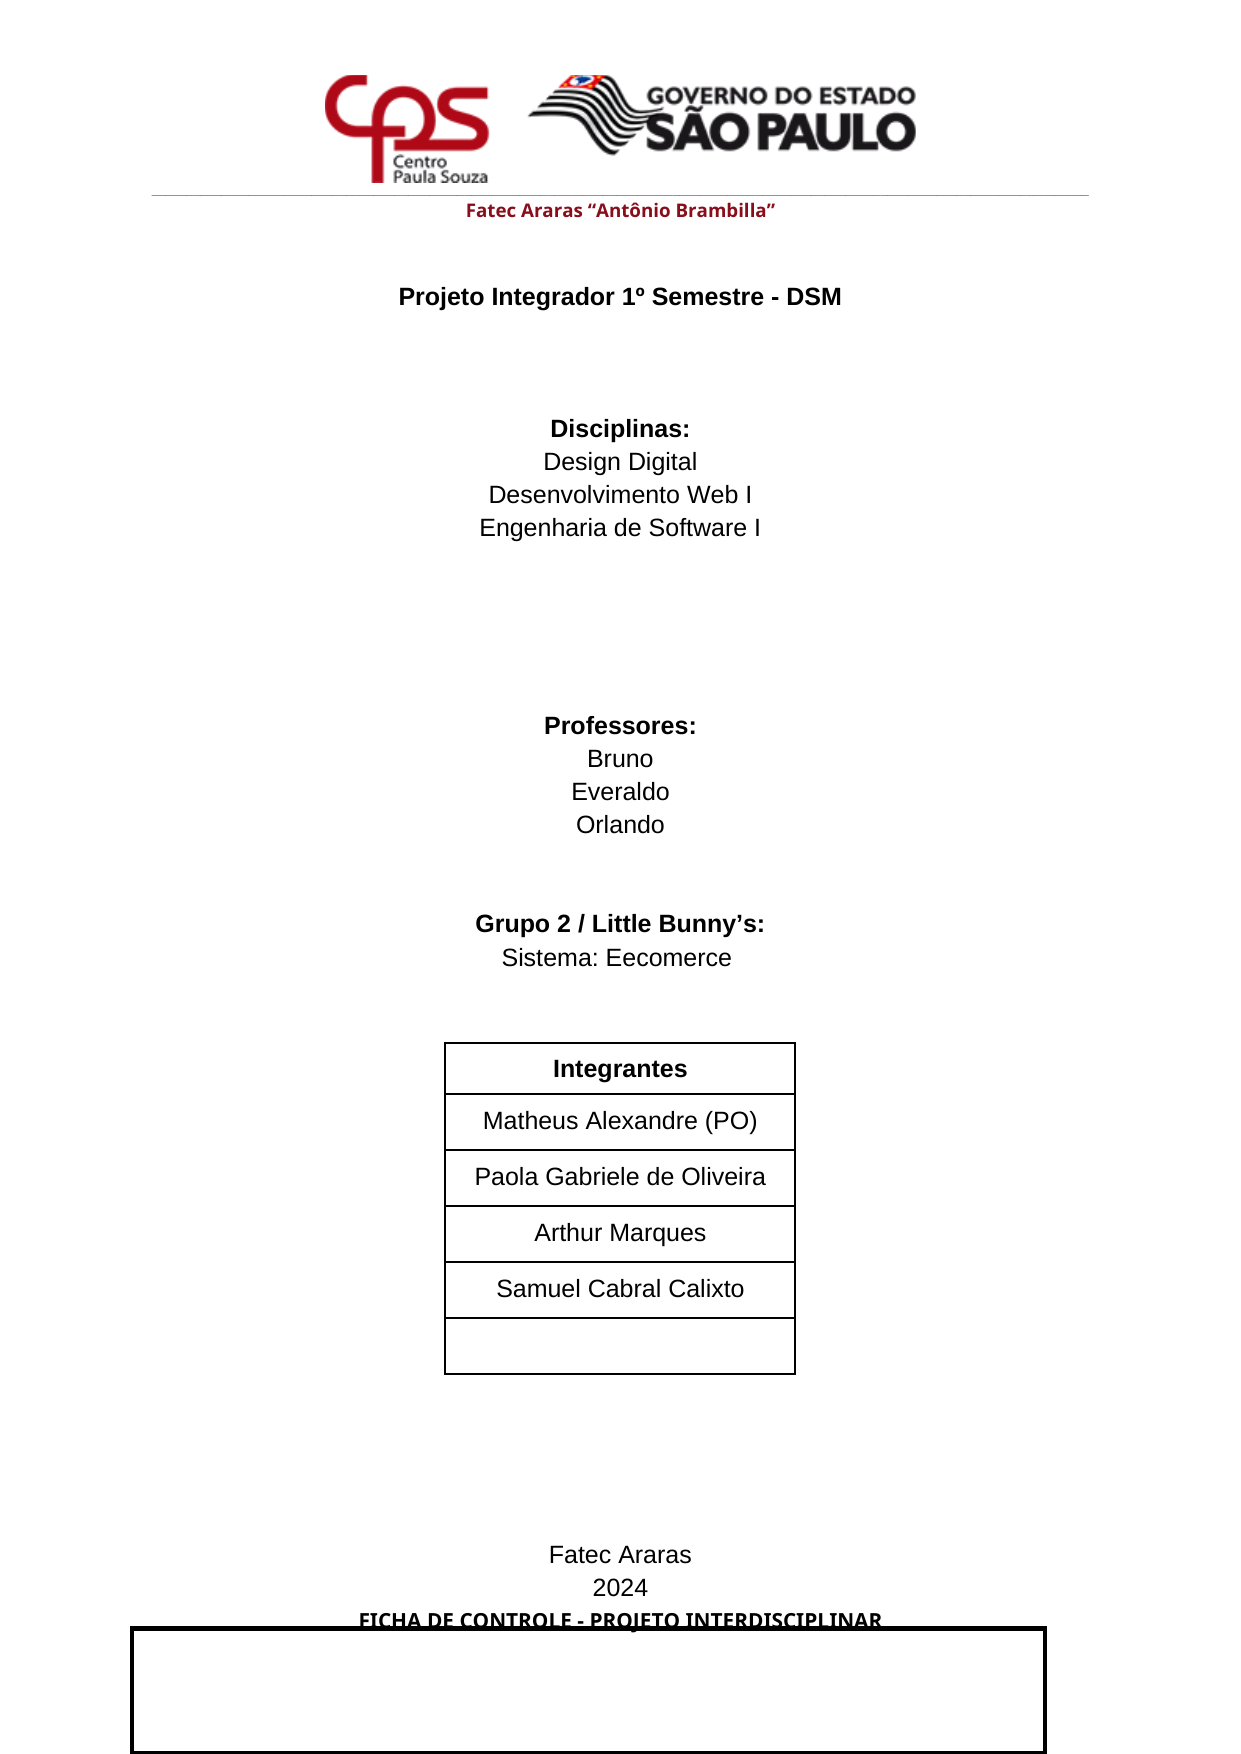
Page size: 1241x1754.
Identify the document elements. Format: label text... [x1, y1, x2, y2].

text Fatec Araras [150, 1540, 1091, 1569]
text Everaldo [150, 777, 1091, 806]
text Desenvolvimento Web I [150, 480, 1091, 509]
table_cell Samuel Cabral Calixto [446, 1263, 794, 1317]
text 2024 [150, 1573, 1091, 1602]
text Sistema: Eecomerce [150, 942, 1091, 971]
text Projeto Integrador 1º Semestre - DSM [150, 282, 1091, 311]
table_header Integrantes [446, 1044, 794, 1093]
text Disciplinas: [150, 414, 1091, 443]
table_cell [446, 1319, 794, 1373]
text Design Digital [150, 447, 1091, 476]
table_cell Arthur Marques [446, 1207, 794, 1261]
table_cell Matheus Alexandre (PO) [446, 1095, 794, 1149]
text Engenharia de Software I [150, 513, 1091, 542]
text FICHA DE CONTROLE - PROJETO INTERDISCIPLINAR [150, 1606, 1091, 1634]
text Professores: [150, 711, 1091, 740]
table_cell Paola Gabriele de Oliveira [446, 1151, 794, 1205]
text Grupo 2 / Little Bunny’s: [150, 909, 1091, 938]
text Orlando [150, 810, 1091, 839]
text Bruno [150, 744, 1091, 773]
